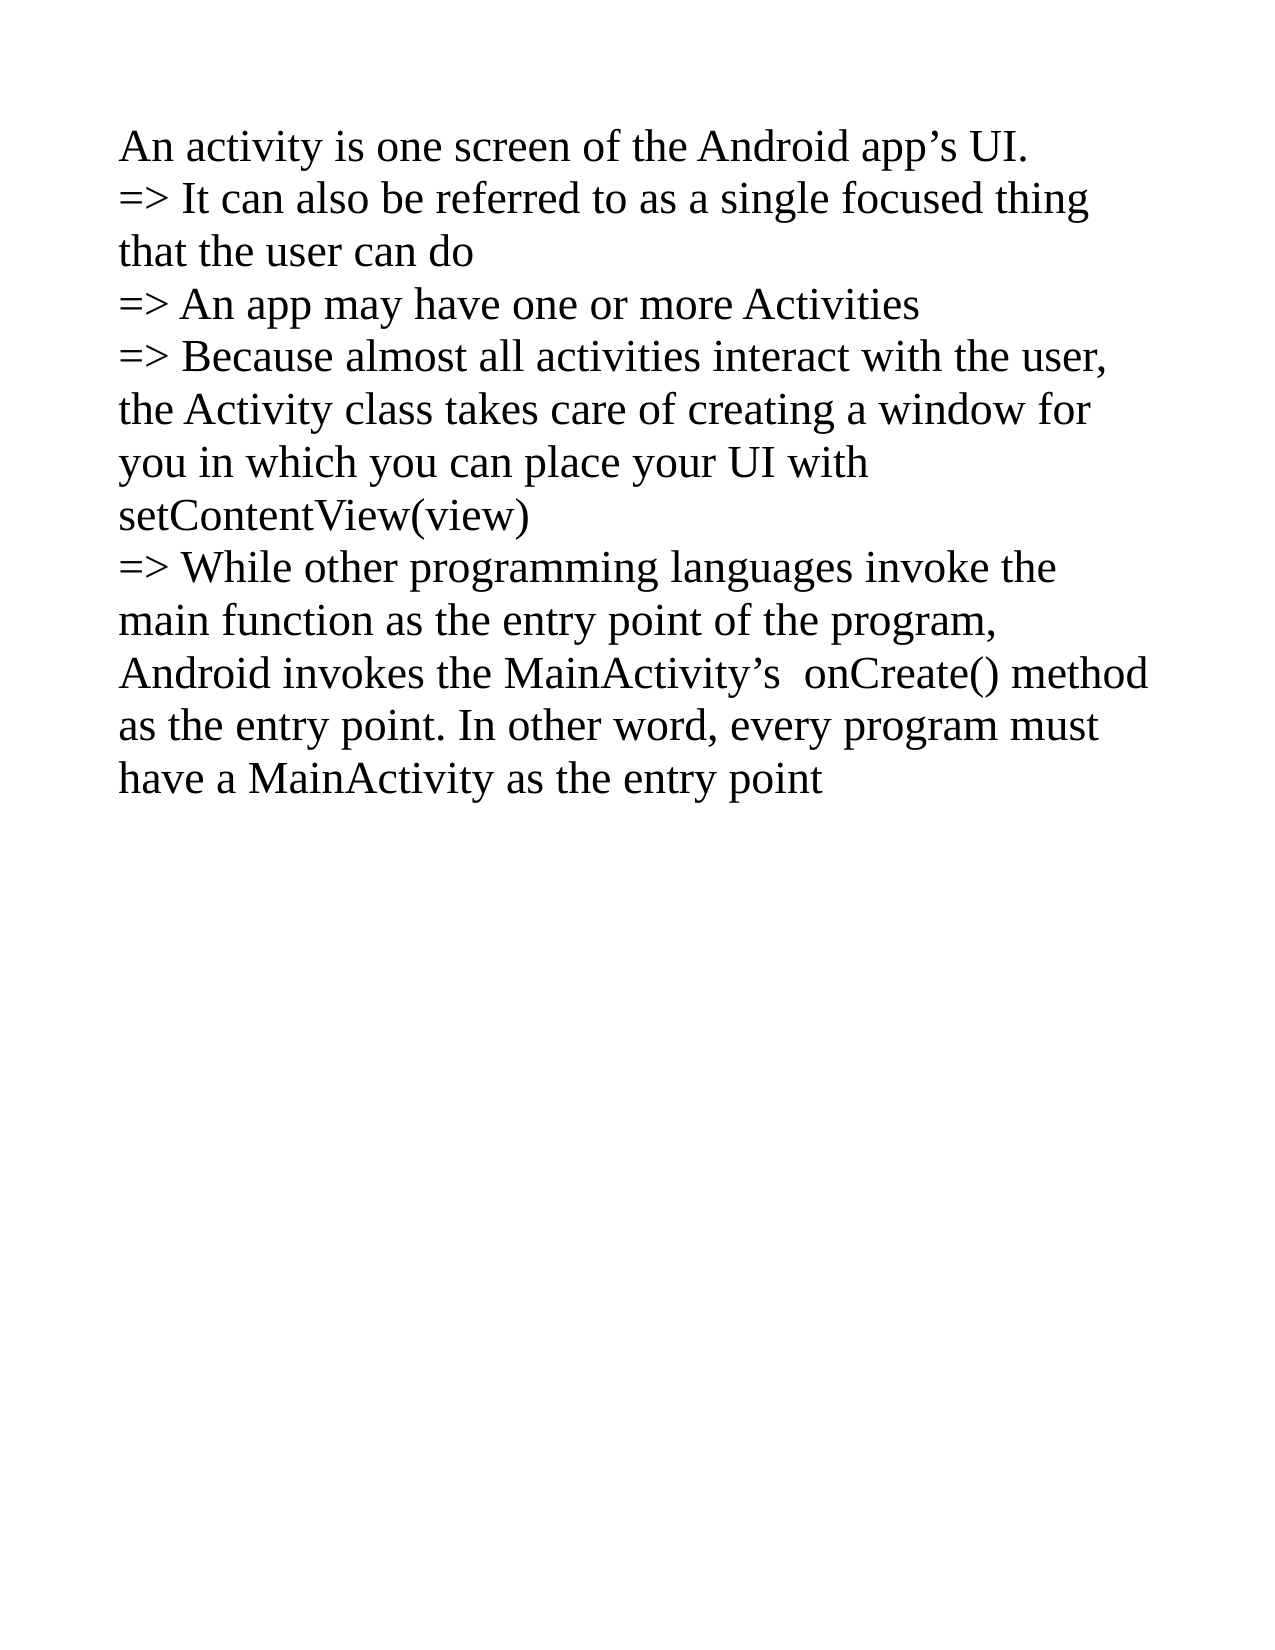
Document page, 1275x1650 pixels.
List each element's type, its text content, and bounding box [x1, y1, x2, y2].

text An activity is one screen of the Android app’s UI. [118, 118, 1157, 171]
text => An app may have one or more Activities [118, 276, 1157, 329]
text => It can also be referred to as a single focused thing that the user can do [118, 171, 1157, 276]
text => While other programming languages invoke the main function as the entry point of the program, Android invokes the MainActivity’s onCreate() method as the entry point. In other word, every program must have a MainActivity as the entry point [118, 540, 1157, 803]
text => Because almost all activities interact with the user, the Activity class takes care of creating a window for you in which you can place your UI with setContentView(view) [118, 329, 1157, 540]
